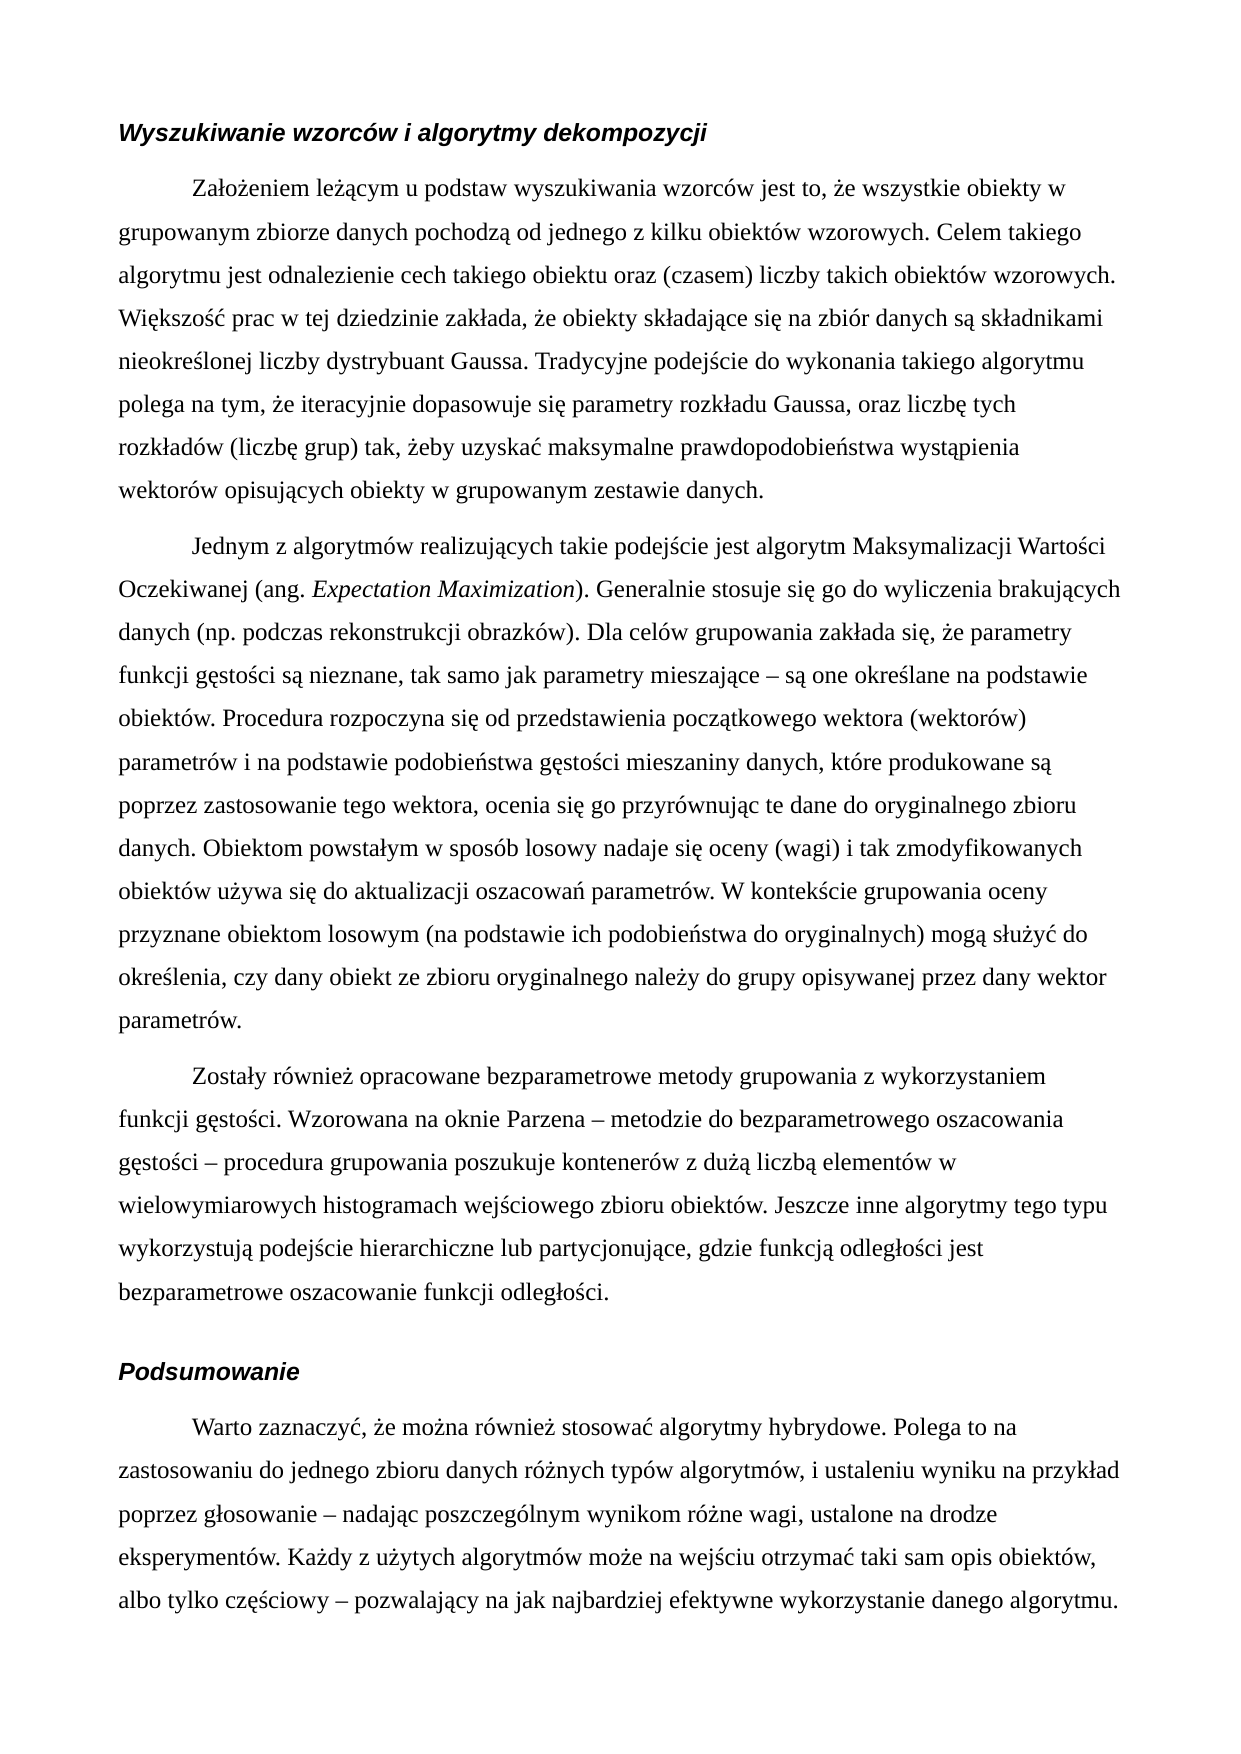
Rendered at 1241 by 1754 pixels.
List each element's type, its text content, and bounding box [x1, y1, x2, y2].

text Założeniem leżącym u podstaw wyszukiwania wzorców jest to, że wszystkie obiekty w grupowanym zbiorze danych pochodzą od jednego z kilku obiektów wzorowych. Celem takiego algorytmu jest odnalezienie cech takiego obiektu oraz (czasem) liczby takich obiektów wzorowych. Większość prac w tej dziedzinie zakłada, że obiekty składające się na zbiór danych są składnikami nieokreślonej liczby dystrybuant Gaussa. Tradycyjne podejście do wykonania takiego algorytmu polega na tym, że iteracyjnie dopasowuje się parametry rozkładu Gaussa, oraz liczbę tych rozkładów (liczbę grup) tak, żeby uzyskać maksymalne prawdopodobieństwa wystąpienia wektorów opisujących obiekty w grupowanym zestawie danych. [118, 173, 1122, 504]
subtitle Podsumowanie [118, 1357, 1122, 1386]
text Zostały również opracowane bezparametrowe metody grupowania z wykorzystaniem funkcji gęstości. Wzorowana na oknie Parzena – metodzie do bezparametrowego oszacowania gęstości – procedura grupowania poszukuje kontenerów z dużą liczbą elementów w wielowymiarowych histogramach wejściowego zbioru obiektów. Jeszcze inne algorytmy tego typu wykorzystują podejście hierarchiczne lub partycjonujące, gdzie funkcją odległości jest bezparametrowe oszacowanie funkcji odległości. [118, 1061, 1122, 1305]
subtitle Wyszukiwanie wzorców i algorytmy dekompozycji [118, 118, 1122, 147]
text Jednym z algorytmów realizujących takie podejście jest algorytm Maksymalizacji Wartości Oczekiwanej (ang. Expectation Maximization). Generalnie stosuje się go do wyliczenia brakujących danych (np. podczas rekonstrukcji obrazków). Dla celów grupowania zakłada się, że parametry funkcji gęstości są nieznane, tak samo jak parametry mieszające – są one określane na podstawie obiektów. Procedura rozpoczyna się od przedstawienia początkowego wektora (wektorów) parametrów i na podstawie podobieństwa gęstości mieszaniny danych, które produkowane są poprzez zastosowanie tego wektora, ocenia się go przyrównując te dane do oryginalnego zbioru danych. Obiektom powstałym w sposób losowy nadaje się oceny (wagi) i tak zmodyfikowanych obiektów używa się do aktualizacji oszacowań parametrów. W kontekście grupowania oceny przyznane obiektom losowym (na podstawie ich podobieństwa do oryginalnych) mogą służyć do określenia, czy dany obiekt ze zbioru oryginalnego należy do grupy opisywanej przez dany wektor parametrów. [118, 531, 1122, 1034]
text Warto zaznaczyć, że można również stosować algorytmy hybrydowe. Polega to na zastosowaniu do jednego zbioru danych różnych typów algorytmów, i ustaleniu wyniku na przykład poprzez głosowanie – nadając poszczególnym wynikom różne wagi, ustalone na drodze eksperymentów. Każdy z użytych algorytmów może na wejściu otrzymać taki sam opis obiektów, albo tylko częściowy – pozwalający na jak najbardziej efektywne wykorzystanie danego algorytmu. [118, 1412, 1122, 1614]
